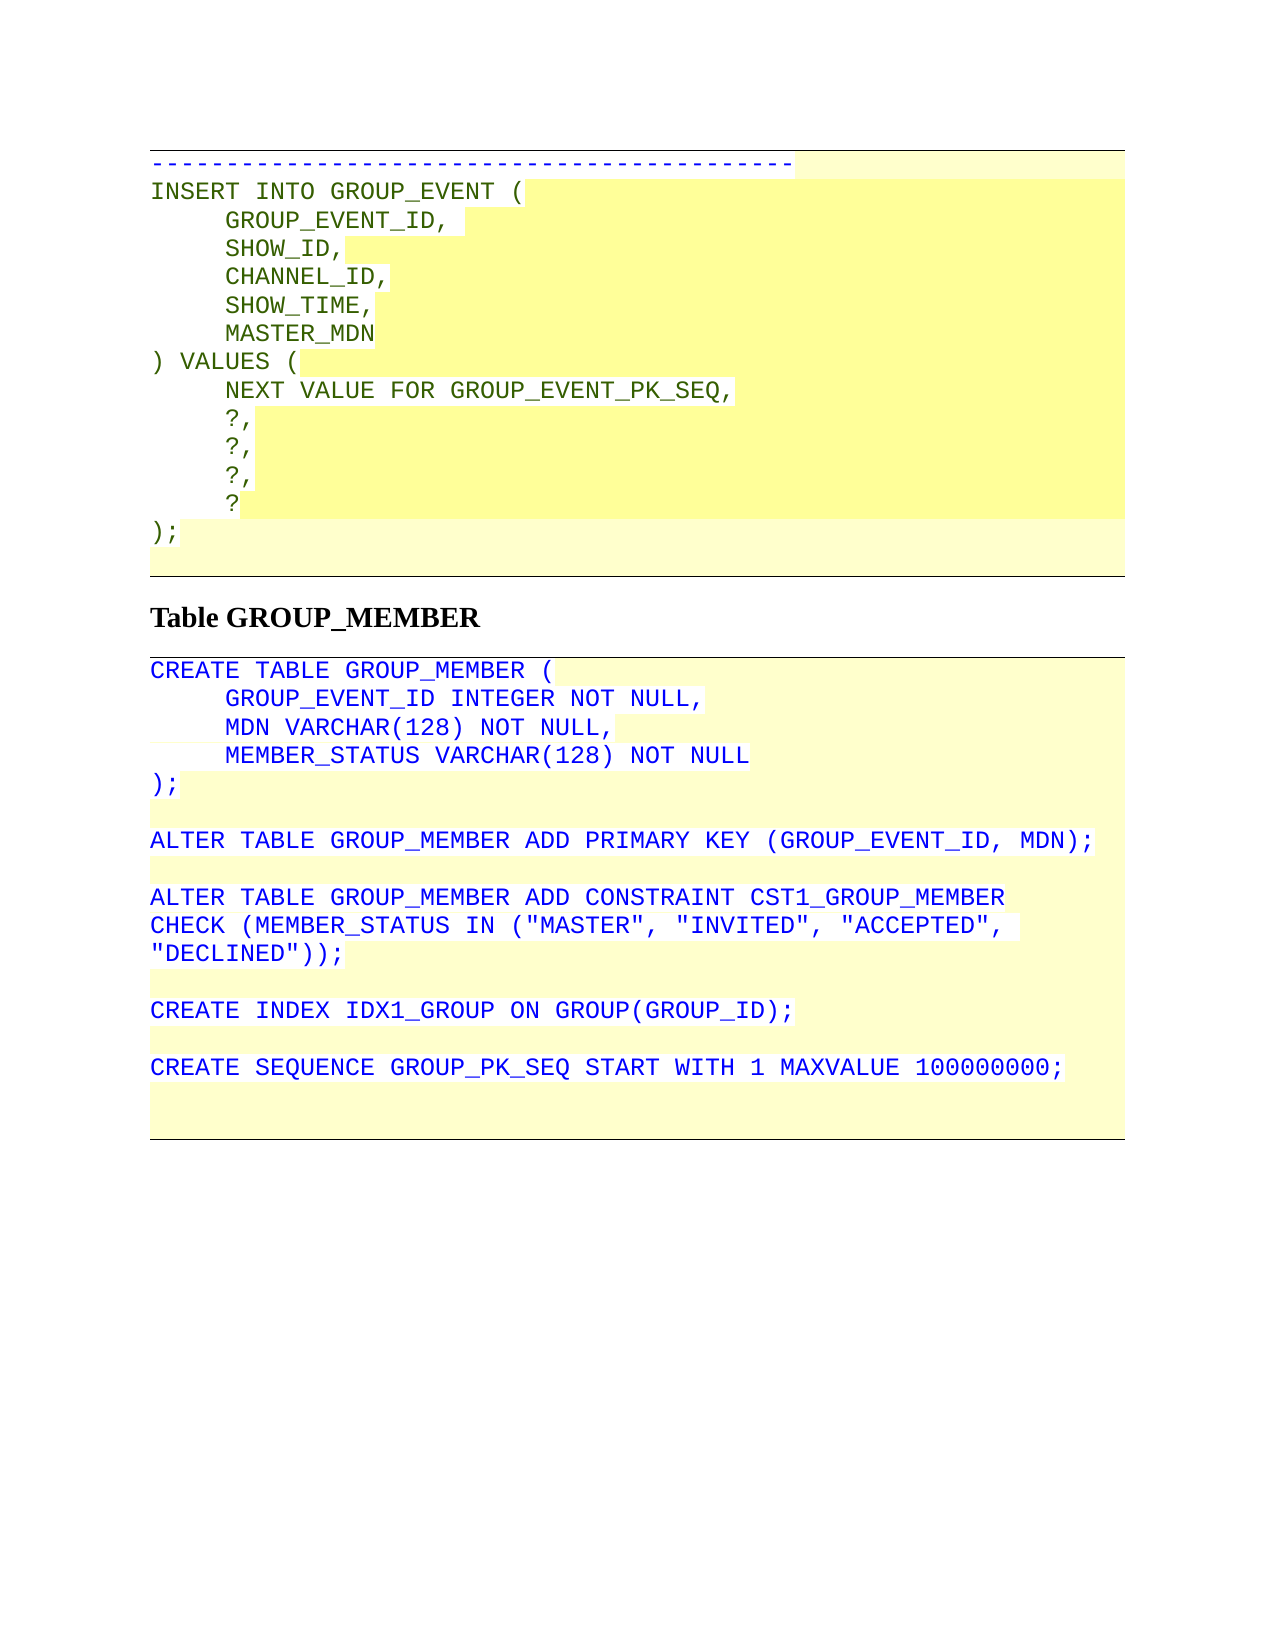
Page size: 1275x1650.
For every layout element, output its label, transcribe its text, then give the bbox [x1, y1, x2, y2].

text NEXT VALUE FOR GROUP_EVENT_PK_SEQ, [735, 377, 1125, 406]
text ?, [255, 434, 1125, 462]
text ?, [255, 462, 1125, 491]
text ALTER TABLE GROUP_MEMBER ADD PRIMARY KEY (GROUP_EVENT_ID, MDN); [150, 827, 1125, 856]
text ------------------------------------------- [795, 151, 1125, 179]
text CHECK (MEMBER_STATUS IN ("MASTER", "INVITED", "ACCEPTED", "DECLINED")); [150, 912, 1125, 969]
text MEMBER_STATUS VARCHAR(128) NOT NULL [150, 742, 1125, 771]
text GROUP_EVENT_ID INTEGER NOT NULL, [705, 686, 1125, 714]
text CHANNEL_ID, [390, 264, 1125, 292]
text ?, [255, 406, 1125, 434]
text SHOW_TIME, [375, 292, 1125, 321]
text CREATE INDEX IDX1_GROUP ON GROUP(GROUP_ID); [150, 997, 1125, 1026]
text MDN VARCHAR(128) NOT NULL, [615, 714, 1125, 742]
text ); [180, 519, 1125, 547]
text GROUP_EVENT_ID, [465, 207, 1125, 236]
text CREATE TABLE GROUP_MEMBER ( [150, 658, 1125, 686]
text MASTER_MDN [375, 321, 1125, 349]
text ); [180, 771, 1125, 799]
text ALTER TABLE GROUP_MEMBER ADD CONSTRAINT CST1_GROUP_MEMBER [1005, 884, 1125, 912]
text CREATE SEQUENCE GROUP_PK_SEQ START WITH 1 MAXVALUE 100000000; [1065, 1054, 1125, 1082]
text ) VALUES ( [300, 349, 1125, 377]
text INSERT INTO GROUP_EVENT ( [525, 179, 1125, 207]
text SHOW_ID, [345, 236, 1125, 264]
subtitle Table GROUP_MEMBER [150, 600, 1125, 633]
text ? [240, 491, 1125, 519]
